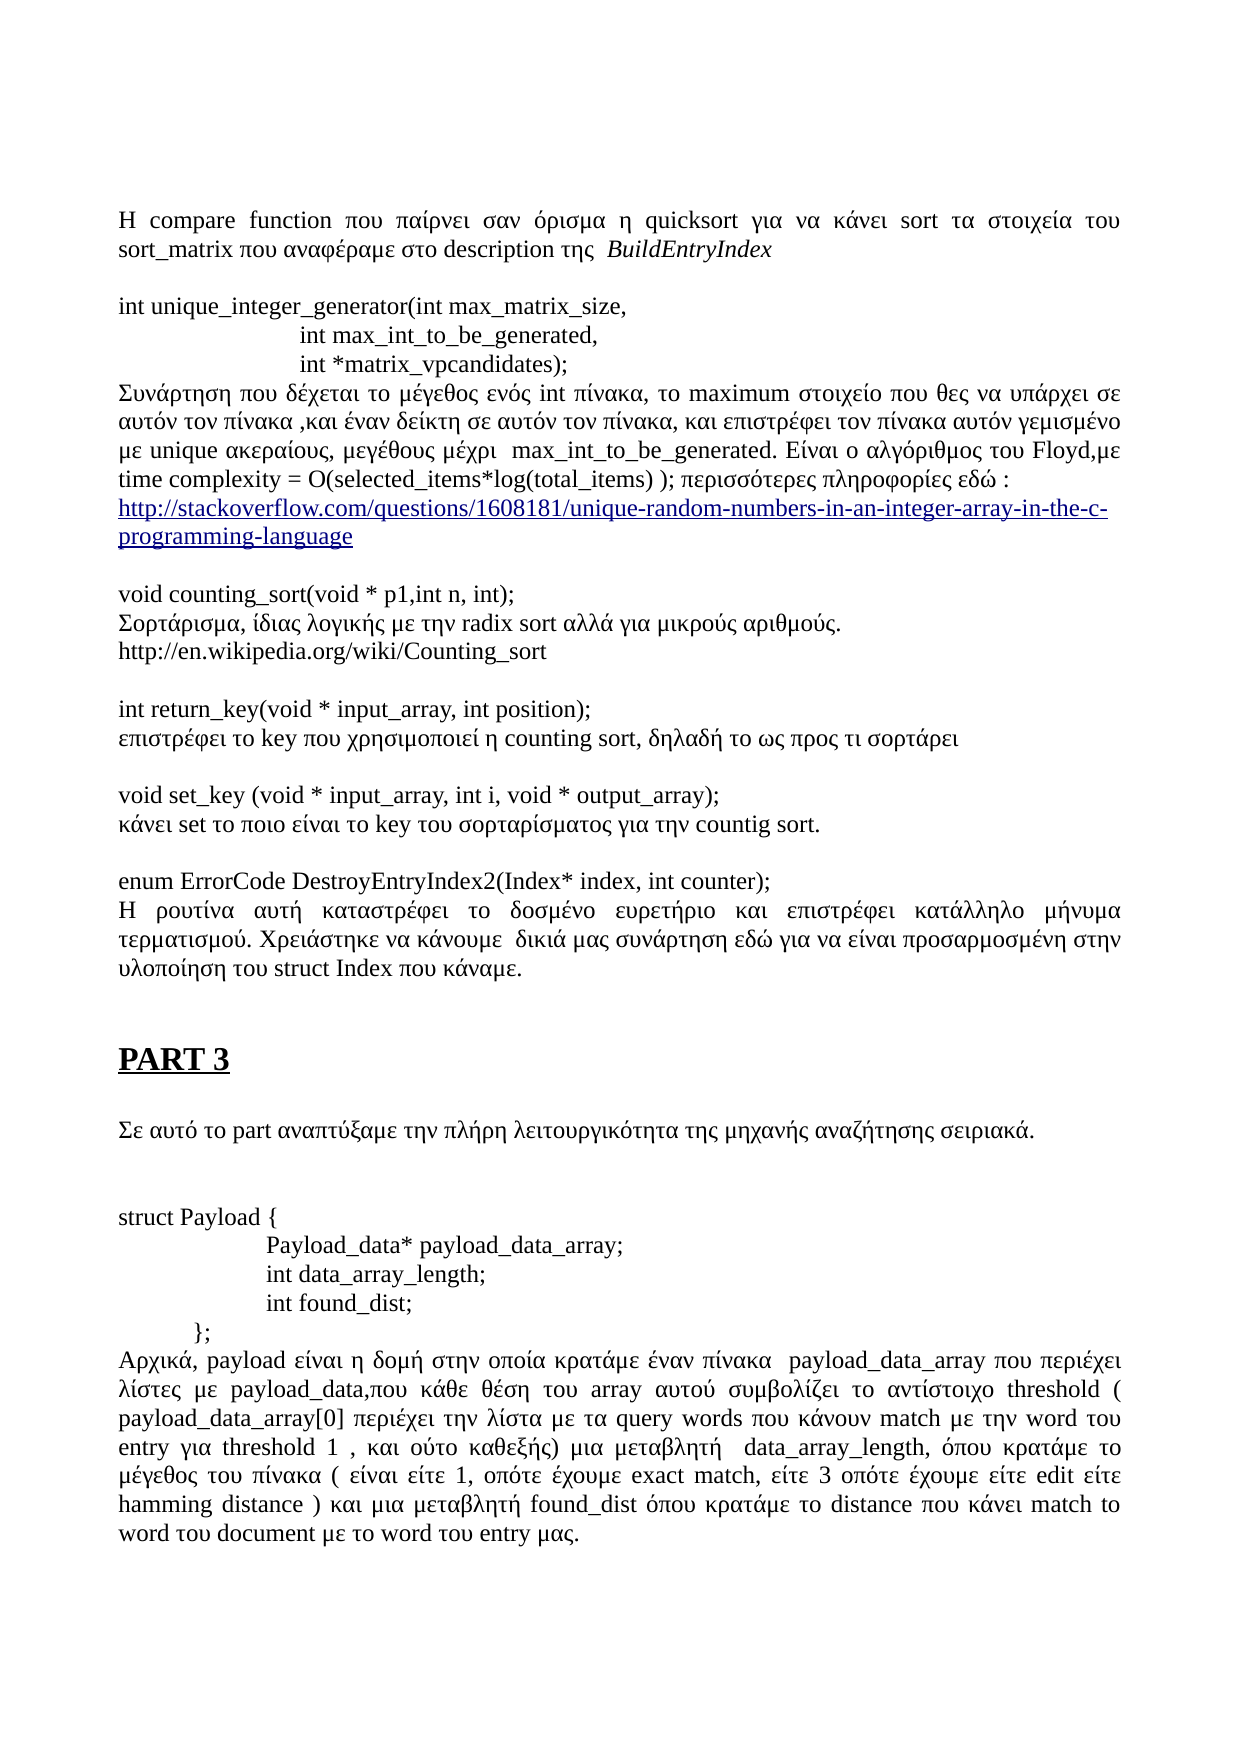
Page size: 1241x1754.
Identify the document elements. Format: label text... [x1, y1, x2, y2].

text int max_int_to_be_generated, [118, 320, 1122, 349]
text Payload_data* payload_data_array; [118, 1231, 1122, 1259]
text int data_array_length; [118, 1259, 1122, 1288]
text void counting_sort(void * p1,int n, int); [118, 579, 1122, 608]
text H compare function που παίρνει σαν όρισμα η quicksort για να κάνει sort τα στοιχεία του sort_matrix που αναφέραμε στο description της BuildEntryIndex [118, 205, 1122, 263]
text int return_key(void * input_array, int position); [118, 694, 1122, 723]
text int *matrix_vpcandidates); [118, 349, 1122, 378]
text int unique_integer_generator(int max_matrix_size, [118, 291, 1122, 320]
text Σορτάρισμα, ίδιας λογικής με την radix sort αλλά για μικρούς αριθμούς. [118, 608, 1122, 636]
text Συνάρτηση που δέχεται το μέγεθος ενός int πίνακα, το maximum στοιχείο που θες να υπάρχει σε αυτόν τον πίνακα ,και έναν δείκτη σε αυτόν τον πίνακα, και επιστρέφει τον πίνακα αυτόν γεμισμένο με unique ακεραίους, μεγέθους μέχρι max_int_to_be_generated. Είναι ο αλγόριθμος του Floyd,με time complexity = O(selected_items*log(total_items) ); περισσότερες πληροφορίες εδώ : [118, 378, 1122, 493]
text struct Payload { [118, 1202, 1122, 1231]
text επιστρέφει το key που χρησιμοποιεί η counting sort, δηλαδή το ως προς τι σορτάρει [118, 723, 1122, 751]
text }; [118, 1317, 1122, 1346]
text κάνει set το ποιο είναι το key του σορταρίσματος για την countig sort. [118, 809, 1122, 838]
text enum ErrorCode DestroyEntryIndex2(Index* index, int counter); [118, 866, 1122, 895]
text PART 3 [118, 1039, 1122, 1077]
text Αρχικά, payload είναι η δομή στην οποία κρατάμε έναν πίνακα payload_data_array που περιέχει λίστες με payload_data,που κάθε θέση του array αυτού συμβολίζει το αντίστοιχο threshold ( payload_data_array[0] περιέχει την λίστα με τα query words που κάνουν match με την word του entry για threshold 1 , και ούτο καθεξής) μια μεταβλητή data_array_length, όπου κρατάμε το μέγεθος του πίνακα ( είναι είτε 1, οπότε έχουμε exact match, είτε 3 οπότε έχουμε είτε edit είτε hamming distance ) και μια μεταβλητή found_dist όπου κρατάμε το distance που κάνει match to word του document με το word του entry μας. [118, 1346, 1122, 1547]
text http://stackoverflow.com/questions/1608181/unique-random-numbers-in-an-integer-array-in-the-c-programming-language [118, 493, 1122, 550]
text int found_dist; [118, 1288, 1122, 1317]
text Σε αυτό το part αναπτύξαμε την πλήρη λειτουργικότητα της μηχανής αναζήτησης σειριακά. [118, 1116, 1122, 1144]
text http://en.wikipedia.org/wiki/Counting_sort [118, 636, 1122, 665]
text Η ρουτίνα αυτή καταστρέφει το δοσμένο ευρετήριο και επιστρέφει κατάλληλο μήνυμα τερματισμού. Χρειάστηκε να κάνουμε δικιά μας συνάρτηση εδώ για να είναι προσαρμοσμένη στην υλοποίηση του struct Index που κάναμε. [118, 895, 1122, 981]
text void set_key (void * input_array, int i, void * output_array); [118, 780, 1122, 809]
